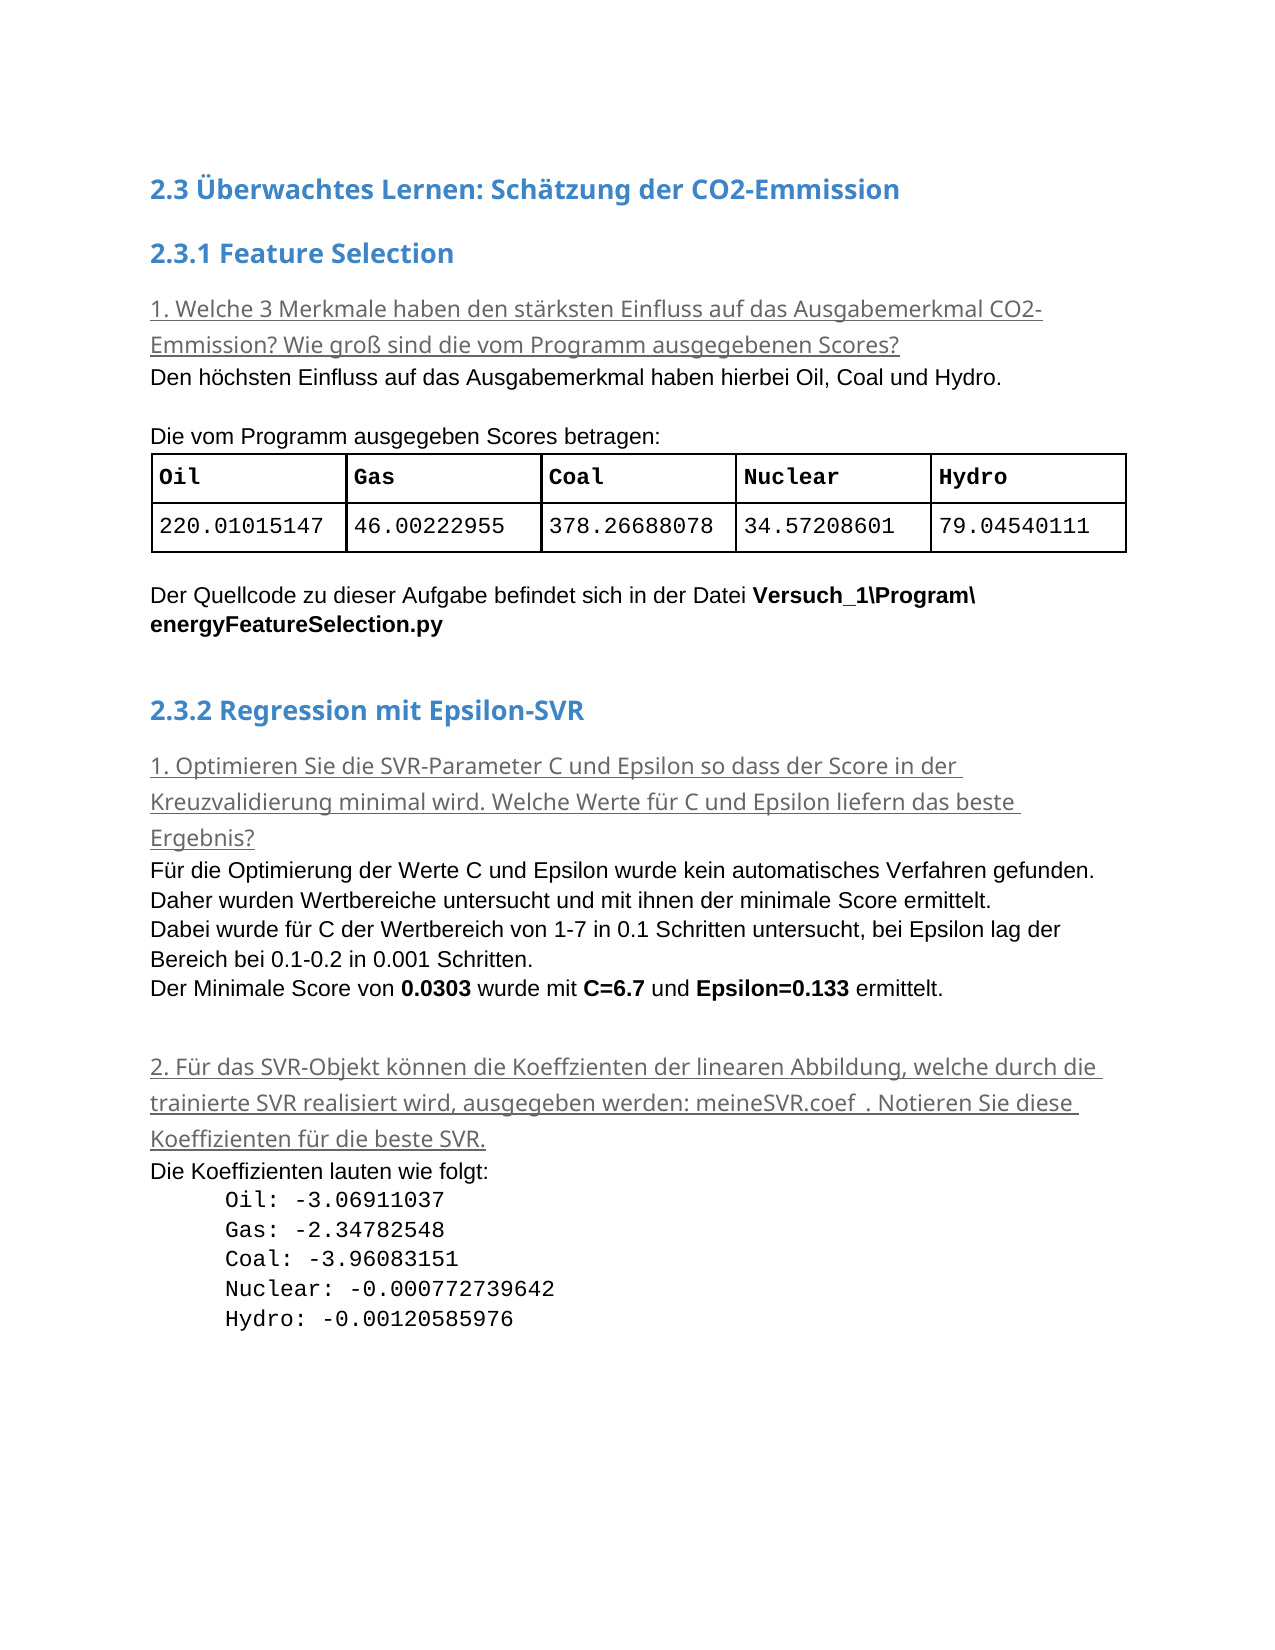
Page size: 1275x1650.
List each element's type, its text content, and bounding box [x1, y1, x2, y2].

text Nuclear: -0.000772739642 [225, 1278, 1125, 1303]
text Der Minimale Score von 0.0303 wurde mit C=6.7 und Epsilon=0.133 ermittelt. [150, 976, 1125, 1001]
table_cell 378.26688078 [543, 504, 735, 551]
text Dabei wurde für C der Wertbereich von 1-7 in 0.1 Schritten untersucht, bei Epsilon lag der Bereich bei 0.1-0.2 in 0.001 Schritten. [150, 917, 1125, 972]
subtitle 2.3.2 Regression mit Epsilon-SVR [150, 691, 1125, 728]
table_cell 34.57208601 [737, 504, 930, 551]
text Für die Optimierung der Werte C und Epsilon wurde kein automatisches Verfahren gefunden. Daher wurden Wertbereiche untersucht und mit ihnen der minimale Score ermittelt. [150, 858, 1125, 913]
text Die Koeffizienten lauten wie folgt: [150, 1159, 1125, 1184]
text Coal: -3.96083151 [225, 1248, 1125, 1274]
subtitle 2. Für das SVR-Objekt können die Koeffzienten der linearen Abbildung, welche durch die trainierte SVR realisiert wird, ausgegeben werden: meineSVR.coef_. Notieren Sie diese Koeffizienten für die beste SVR. [150, 1051, 1125, 1154]
table_cell 46.00222955 [348, 504, 540, 551]
table_cell 79.04540111 [932, 504, 1125, 551]
text Oil: -3.06911037 [225, 1188, 1125, 1214]
text Gas: -2.34782548 [225, 1218, 1125, 1244]
text Der Quellcode zu dieser Aufgabe befindet sich in der Datei Versuch_1\Program\energyFeatureSelection.py [150, 582, 1125, 637]
table_header Hydro [932, 455, 1125, 502]
subtitle 2.3.1 Feature Selection [150, 234, 1125, 271]
table_cell 220.01015147 [153, 504, 345, 551]
subtitle 2.3 Überwachtes Lernen: Schätzung der CO2-Emmission [150, 171, 1125, 208]
subtitle 1. Optimieren Sie die SVR-Parameter C und Epsilon so dass der Score in der Kreuzvalidierung minimal wird. Welche Werte für C und Epsilon liefern das beste Ergebnis? [150, 750, 1125, 853]
table_header Gas [348, 455, 540, 502]
text Hydro: -0.00120585976 [225, 1307, 1125, 1333]
text Den höchsten Einfluss auf das Ausgabemerkmal haben hierbei Oil, Coal und Hydro. [150, 365, 1125, 391]
table_header Oil [153, 455, 345, 502]
table_header Nuclear [737, 455, 930, 502]
subtitle 1. Welche 3 Merkmale haben den stärksten Einfluss auf das Ausgabemerkmal CO2-Emmission? Wie groß sind die vom Programm ausgegebenen Scores? [150, 293, 1125, 360]
text Die vom Programm ausgegeben Scores betragen: [150, 424, 1125, 449]
table_header Coal [543, 455, 735, 502]
